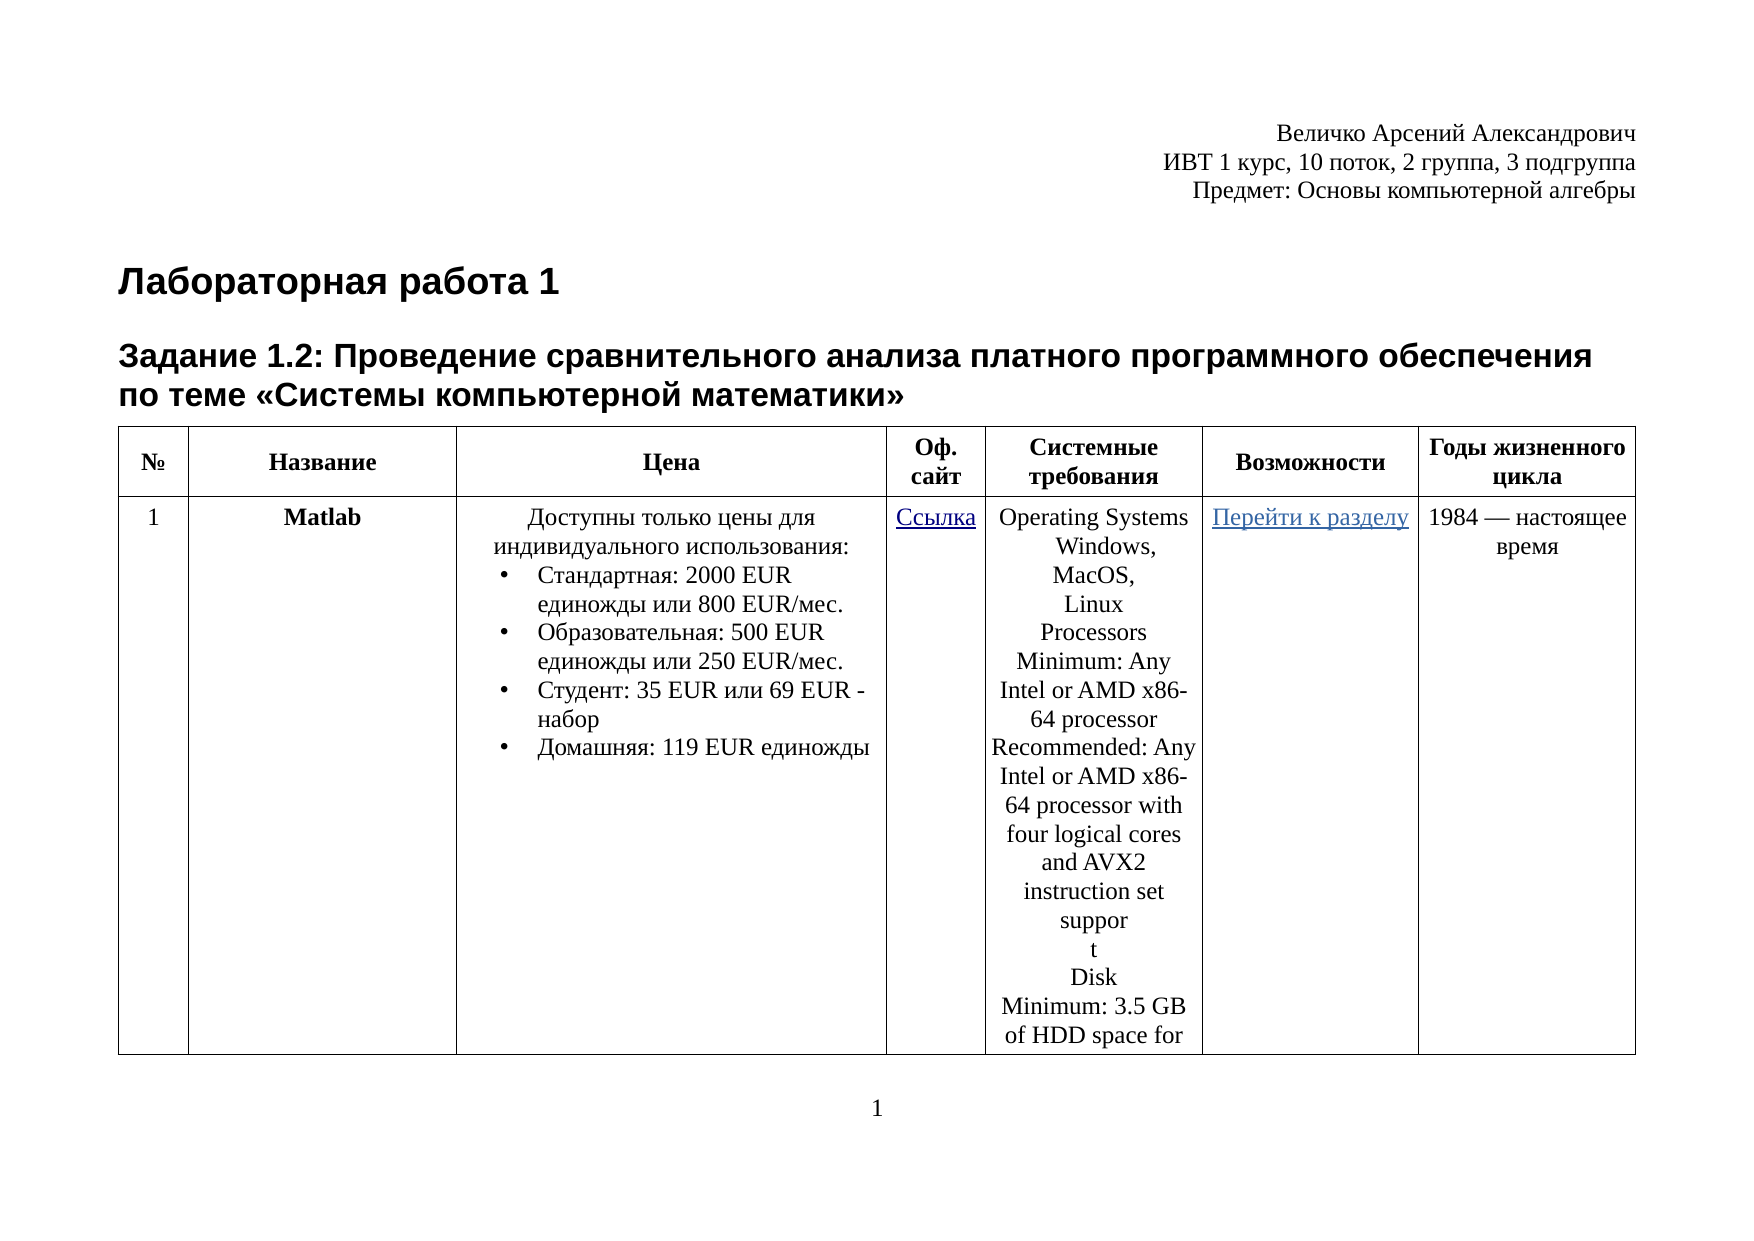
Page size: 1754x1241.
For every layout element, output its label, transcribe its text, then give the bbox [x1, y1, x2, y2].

subtitle Лабораторная работа 1 [118, 259, 1636, 302]
table_cell Ссылка [887, 497, 985, 1054]
table_cell Перейти к разделу [1203, 497, 1418, 1054]
subtitle Задание 1.2: Проведение сравнительного анализа платного программного обеспечения по теме «Системы компьютерной математики» [118, 336, 1636, 413]
table_cell Доступны только цены для индивидуального использования: Стандартная: 2000 EUR единожды или 800 EUR/мес. Образовательная: 500 EUR единожды или 250 EUR/мес. Студент: 35 EUR или 69 EUR - набор Домашняя: 119 EUR единожды [457, 497, 886, 1054]
table_header Цена [457, 427, 886, 496]
table_cell Matlab [189, 497, 456, 1054]
table_header Годы жизненного цикла [1419, 427, 1635, 496]
table_header Название [189, 427, 456, 496]
table_header Возможности [1203, 427, 1418, 496]
table_header № [119, 427, 188, 496]
table_cell Operating Systems Windows, MacOS, Linux Processors Minimum: Any Intel or AMD x86-64 processor Recommended: Any Intel or AMD x86-64 processor with four logical cores and AVX2 instruction set suppor t Disk Minimum: 3.5 GB of HDD space for [986, 497, 1202, 1054]
table_cell 1 [119, 497, 188, 1054]
table_cell 1984 — настоящее время [1419, 497, 1635, 1054]
table_header Системные требования [986, 427, 1202, 496]
table_header Оф. сайт [887, 427, 985, 496]
